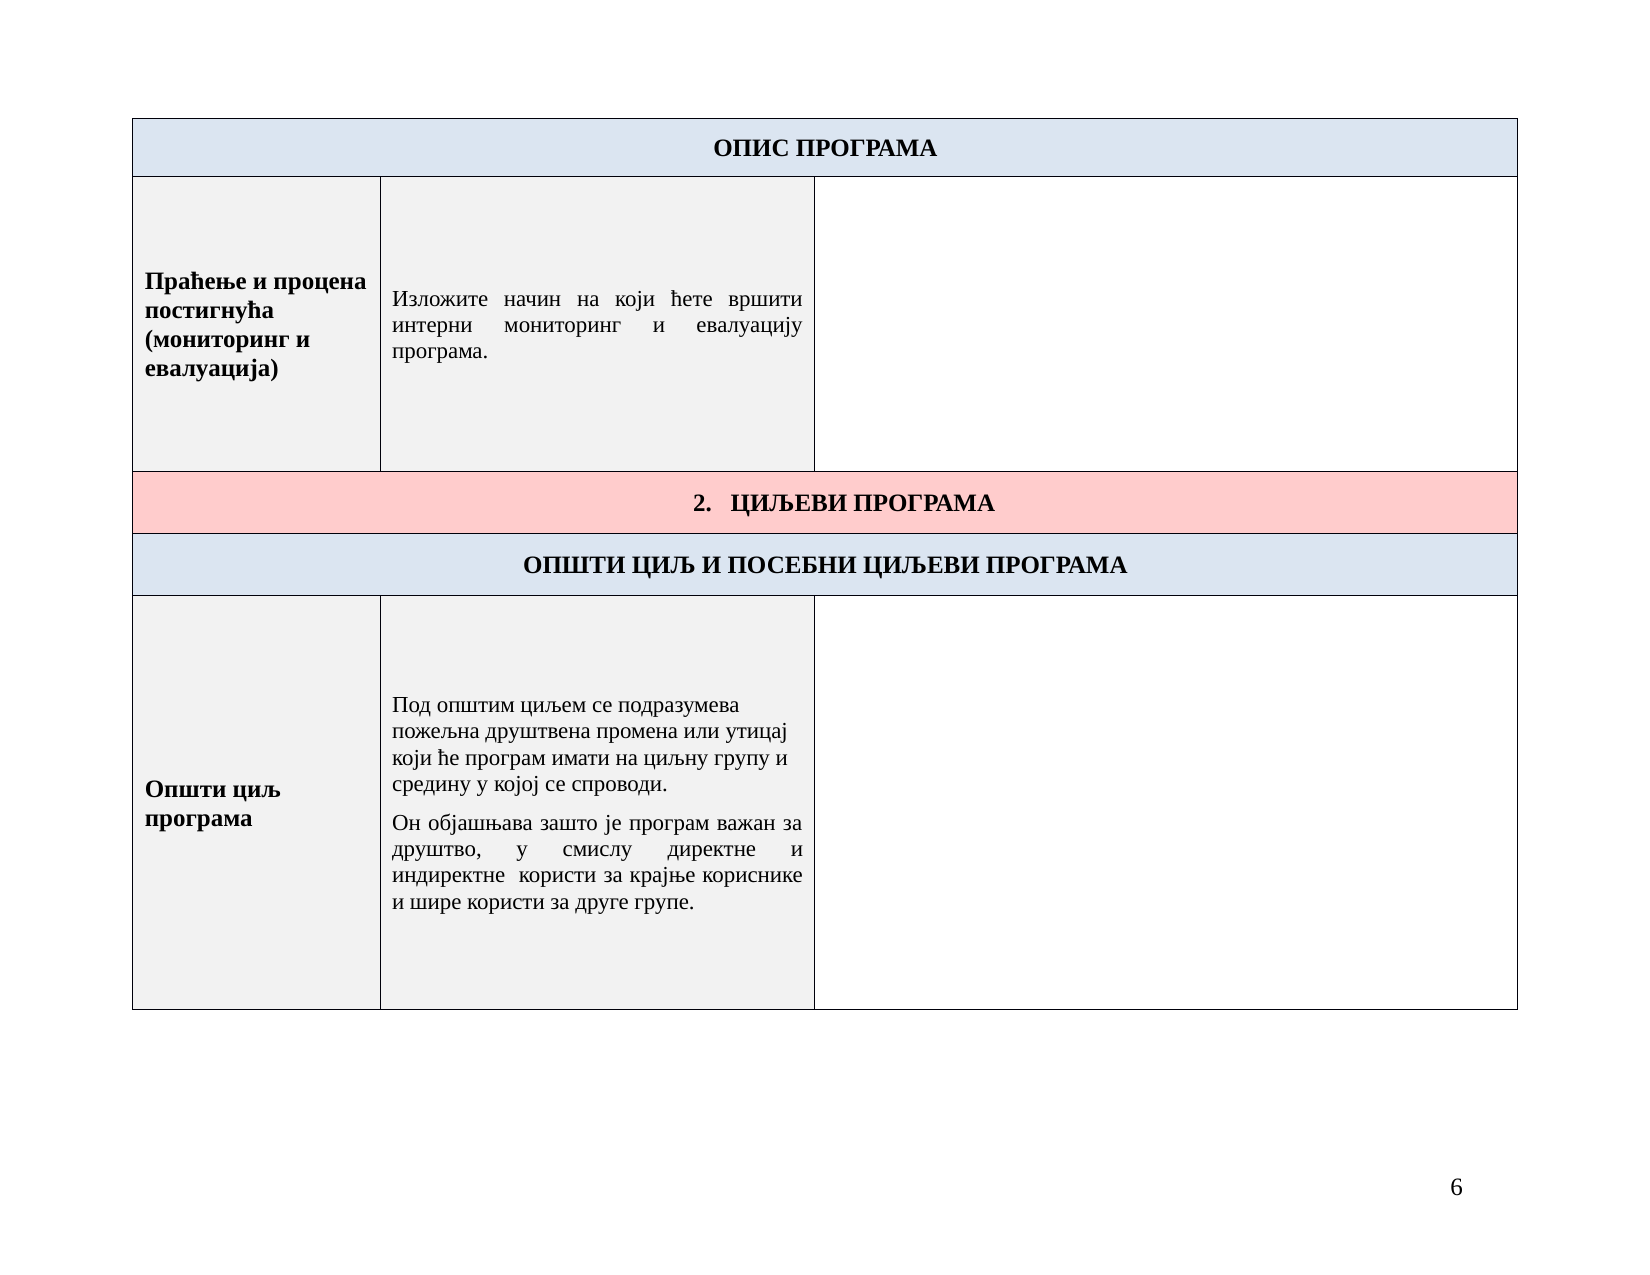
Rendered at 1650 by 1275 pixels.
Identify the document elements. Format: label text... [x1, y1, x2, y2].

table_cell Општи циљ програма [133, 596, 380, 1009]
table_cell [815, 177, 1517, 471]
table_cell Изложите начин на који ћете вршити интерни мониторинг и евалуацију програма. [381, 177, 814, 471]
table_cell Под општим циљем се подразумева пожељна друштвена промена или утицај који ће програм имати на циљну групу и средину у којој се спроводи. Он објашњава зашто је програм важан за друштво, у смислу директне и индиректне користи за крајње кориснике и шире користи за друге групе. [381, 596, 814, 1009]
table_cell [815, 596, 1517, 1009]
table_cell ОПШТИ ЦИЉ И ПОСЕБНИ ЦИЉЕВИ ПРОГРАМА [133, 534, 1517, 595]
table_header ОПИС ПРОГРАМА [133, 119, 1517, 176]
table_cell Праћење и процена постигнућа (мониторинг и евалуација) [133, 177, 380, 471]
table_cell ЦИЉЕВИ ПРОГРАМА [133, 472, 1517, 533]
